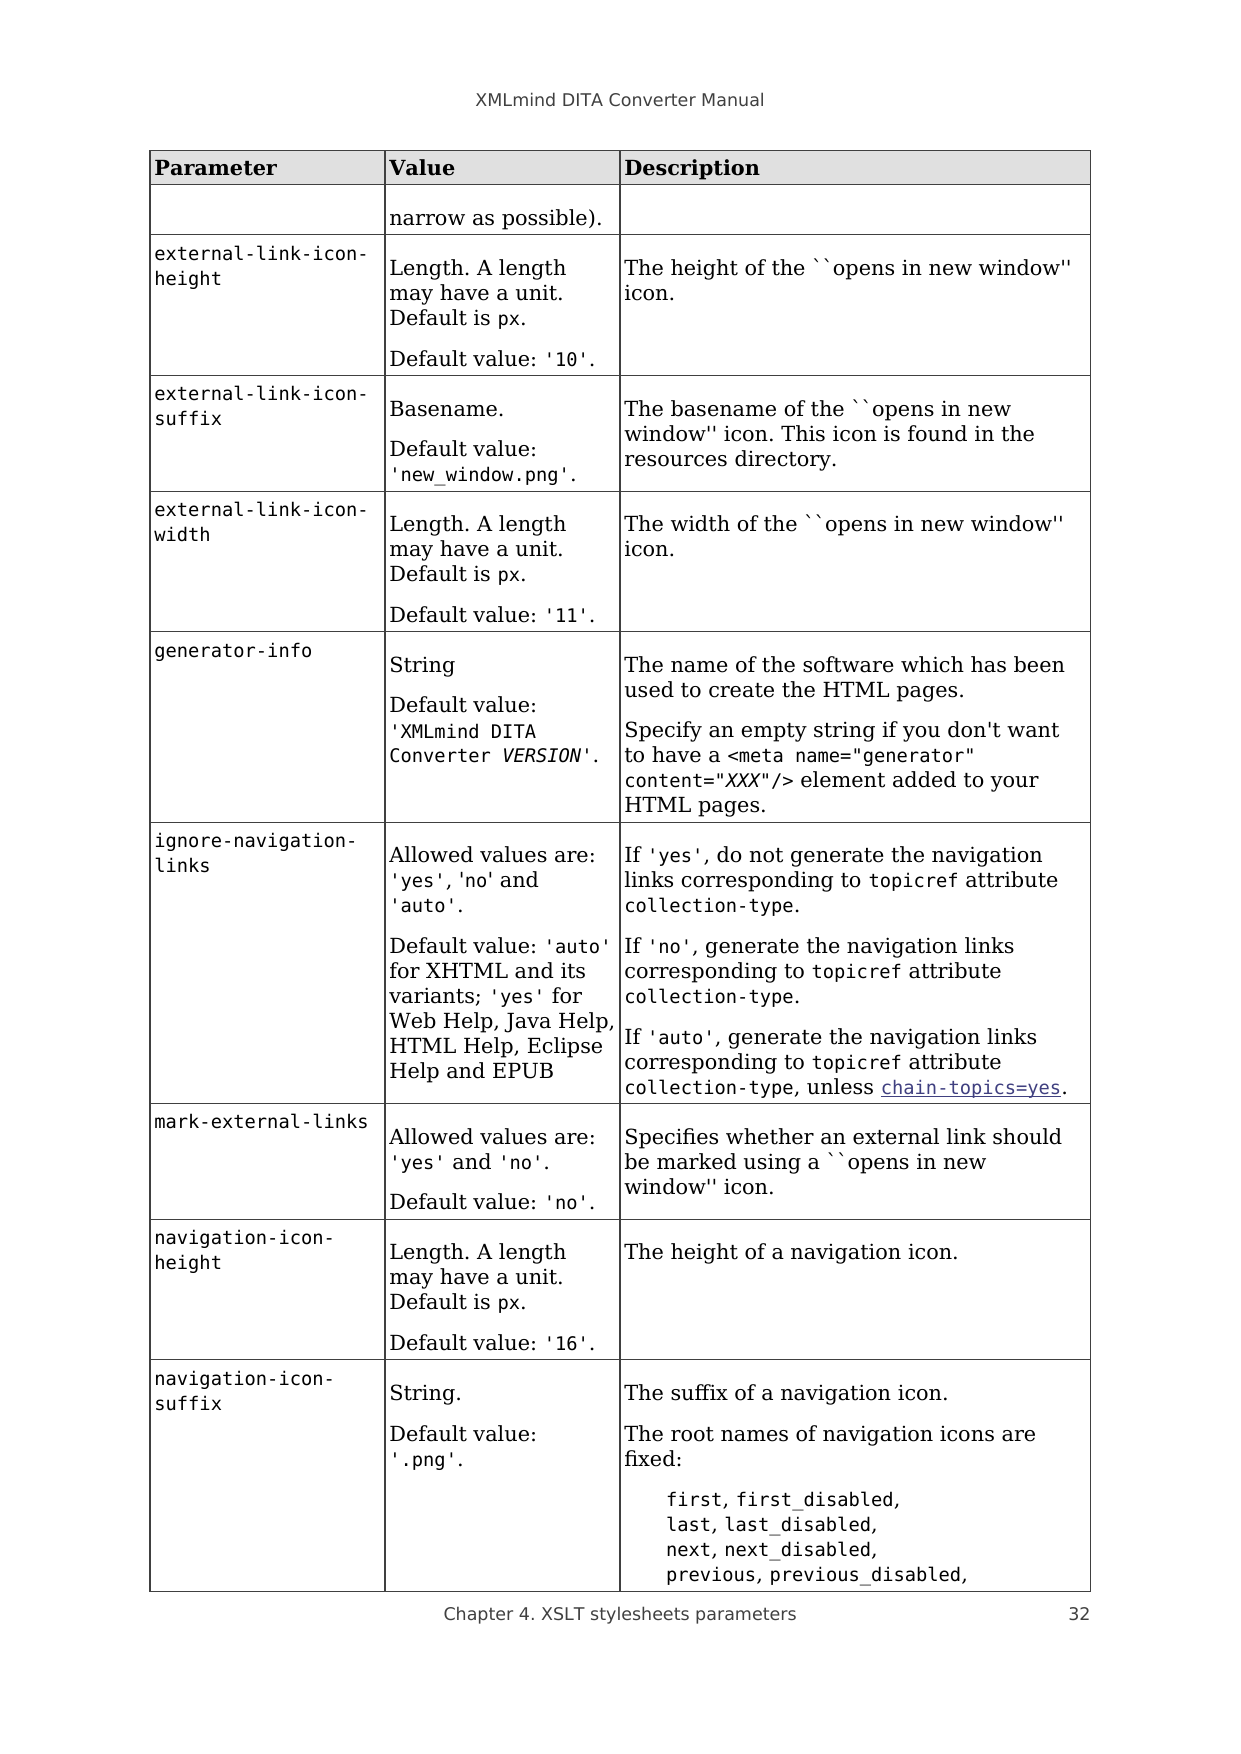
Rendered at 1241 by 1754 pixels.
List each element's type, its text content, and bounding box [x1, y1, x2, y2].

table_header Value [386, 151, 619, 184]
table_cell Basename. Default value: 'new_window.png'. [386, 376, 619, 491]
table_cell external-link-icon-height [151, 235, 384, 375]
table_cell If 'yes', do not generate the navigation links corresponding to topicref attribute collection-type. If 'no', generate the navigation links corresponding to topicref attribute collection-type. If 'auto', generate the navigation links corresponding to topicref attribute collection-type, unless chain-topics=yes. [621, 823, 1090, 1103]
table_cell narrow as possible). [386, 185, 619, 234]
table_cell navigation-icon-height [151, 1220, 384, 1359]
table_cell mark-external-links [151, 1104, 384, 1219]
table_cell external-link-icon-suffix [151, 376, 384, 491]
table_cell The basename of the ``opens in new window'' icon. This icon is found in the resources directory. [621, 376, 1090, 491]
table_cell The height of a navigation icon. [621, 1220, 1090, 1359]
table_cell navigation-icon-suffix [151, 1360, 384, 1591]
table_cell Allowed values are: 'yes' and 'no'. Default value: 'no'. [386, 1104, 619, 1219]
table_cell Length. A length may have a unit. Default is px. Default value: '11'. [386, 492, 619, 631]
table_cell String. Default value: '.png'. [386, 1360, 619, 1591]
table_cell The width of the ``opens in new window'' icon. [621, 492, 1090, 631]
table_header Description [621, 151, 1090, 184]
table_header Parameter [151, 151, 384, 184]
table_cell Length. A length may have a unit. Default is px. Default value: '10'. [386, 235, 619, 375]
table_cell Specifies whether an external link should be marked using a ``opens in new window'' icon. [621, 1104, 1090, 1219]
table_cell The name of the software which has been used to create the HTML pages. Specify an empty string if you don't want to have a <meta name="generator" content="XXX"/> element added to your HTML pages. [621, 632, 1090, 822]
table_cell String Default value: 'XMLmind DITA Converter VERSION'. [386, 632, 619, 822]
table_cell The height of the ``opens in new window'' icon. [621, 235, 1090, 375]
table_cell [621, 185, 1090, 234]
table_cell Length. A length may have a unit. Default is px. Default value: '16'. [386, 1220, 619, 1359]
table_cell The suffix of a navigation icon. The root names of navigation icons are fixed: first, first_disabled, last, last_disabled, next, next_disabled, previous, previous_disabled, [621, 1360, 1090, 1591]
table_cell external-link-icon-width [151, 492, 384, 631]
table_cell Allowed values are: 'yes', 'no' and 'auto'. Default value: 'auto' for XHTML and its variants; 'yes' for Web Help, Java Help, HTML Help, Eclipse Help and EPUB [386, 823, 619, 1103]
table_cell [151, 185, 384, 234]
table_cell ignore-navigation-links [151, 823, 384, 1103]
table_cell generator-info [151, 632, 384, 822]
